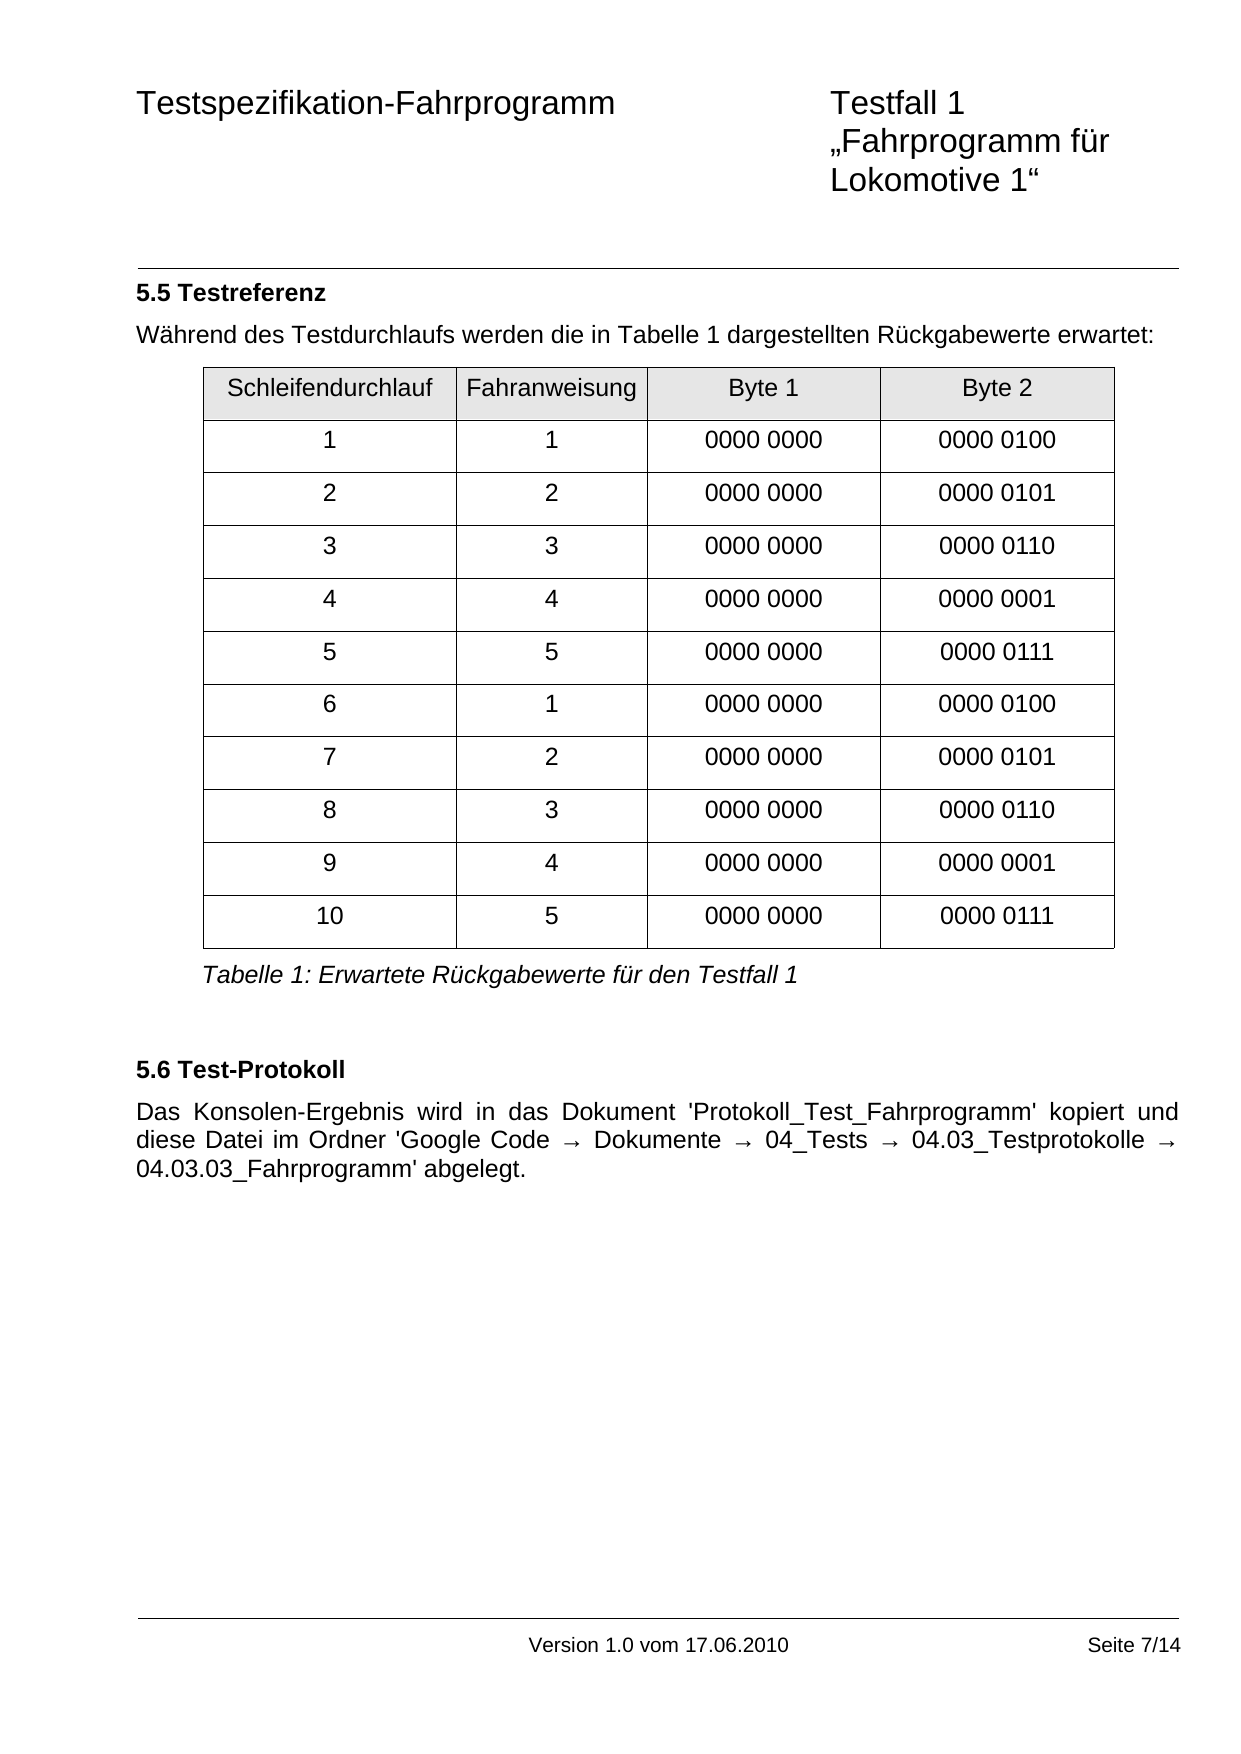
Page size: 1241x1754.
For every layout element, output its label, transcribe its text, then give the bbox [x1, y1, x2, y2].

table_cell 5 [204, 632, 456, 683]
table_cell 0000 0000 [648, 421, 880, 472]
subtitle Test-Protokoll [136, 1055, 1181, 1084]
table_cell 0000 0101 [881, 473, 1114, 525]
table_cell 0000 0000 [648, 737, 880, 789]
table_cell 4 [457, 843, 647, 895]
table_cell 0000 0001 [881, 843, 1114, 895]
table_cell 0000 0000 [648, 526, 880, 578]
table_cell 8 [204, 790, 456, 842]
table_cell 2 [204, 473, 456, 525]
text Das Konsolen-Ergebnis wird in das Dokument 'Protokoll_Test_Fahrprogramm' kopiert und diese Datei im Ordner 'Google Code → Dokumente → 04_Tests → 04.03_Testprotokolle → 04.03.03_Fahrprogramm' abgelegt. [136, 1096, 1181, 1183]
table_cell 0000 0110 [881, 790, 1114, 842]
table_cell 0000 0100 [881, 421, 1114, 472]
table_cell 4 [457, 579, 647, 631]
table_cell 4 [204, 579, 456, 631]
text Tabelle 1: Erwartete Rückgabewerte für den Testfall 1 [201, 960, 1181, 989]
table_cell 0000 0000 [648, 790, 880, 842]
table_cell 0000 0000 [648, 473, 880, 525]
table_cell 1 [204, 421, 456, 472]
table_cell 0000 0101 [881, 737, 1114, 789]
table_cell 0000 0000 [648, 896, 880, 948]
table_cell 2 [457, 737, 647, 789]
table_cell 9 [204, 843, 456, 895]
table_cell 1 [457, 685, 647, 736]
table_cell 0000 0111 [881, 632, 1114, 683]
subtitle Testreferenz [136, 289, 1181, 307]
table_header Byte 2 [881, 368, 1114, 419]
table_cell 2 [457, 473, 647, 525]
table_cell 0000 0100 [881, 685, 1114, 736]
table_header Fahranweisung [457, 368, 647, 419]
table_cell 7 [204, 737, 456, 789]
table_cell 6 [204, 685, 456, 736]
table_cell 0000 0000 [648, 843, 880, 895]
table_cell 0000 0000 [648, 685, 880, 736]
table_cell 0000 0000 [648, 632, 880, 683]
table_cell 10 [204, 896, 456, 948]
table_cell 0000 0000 [648, 579, 880, 631]
table_cell 3 [457, 526, 647, 578]
table_cell 3 [204, 526, 456, 578]
table_cell 0000 0110 [881, 526, 1114, 578]
table_cell 5 [457, 896, 647, 948]
table_cell 0000 0111 [881, 896, 1114, 948]
text Während des Testdurchlaufs werden die in Tabelle 1 dargestellten Rückgabewerte erwartet: [136, 319, 1181, 348]
table_header Schleifendurchlauf [204, 368, 456, 419]
table_cell 1 [457, 421, 647, 472]
table_header Byte 1 [648, 368, 880, 419]
table_cell 3 [457, 790, 647, 842]
table_cell 0000 0001 [881, 579, 1114, 631]
table_cell 5 [457, 632, 647, 683]
